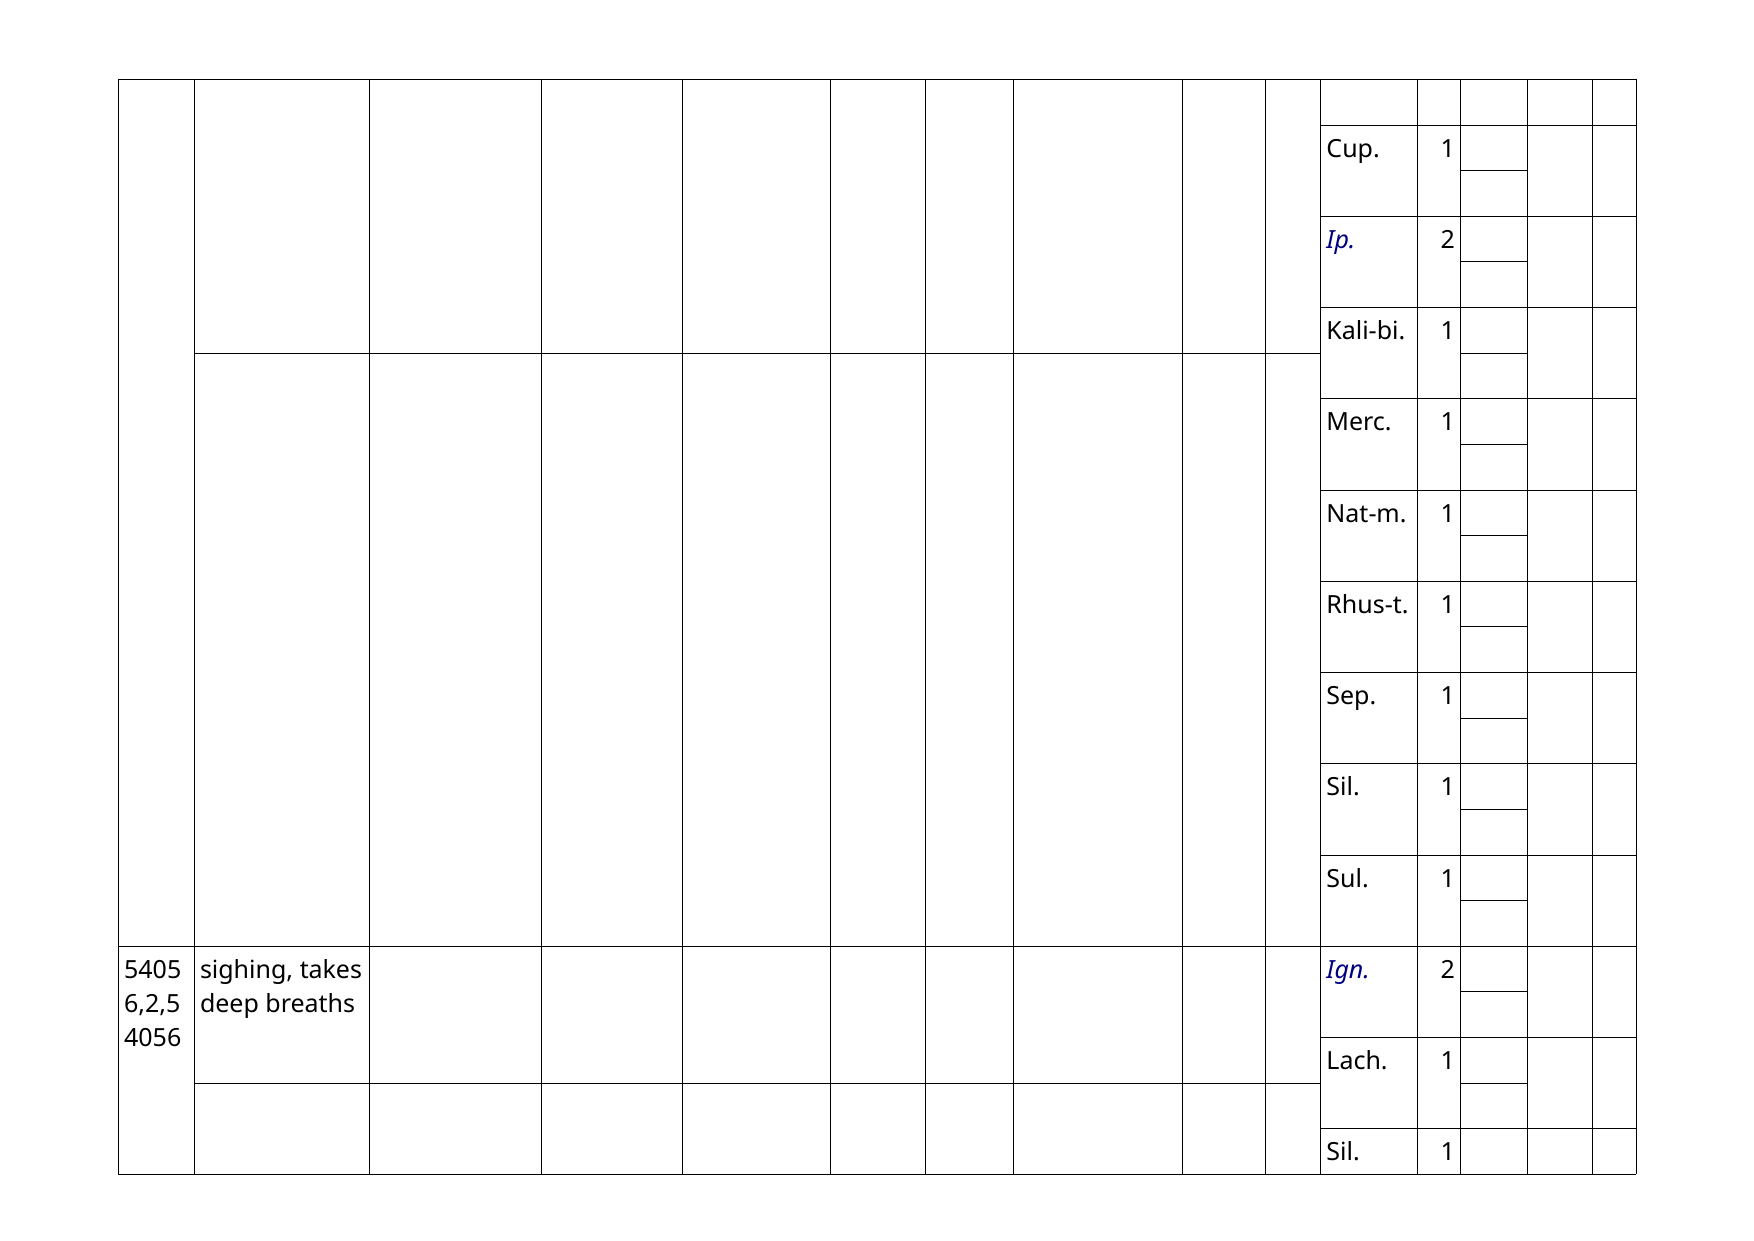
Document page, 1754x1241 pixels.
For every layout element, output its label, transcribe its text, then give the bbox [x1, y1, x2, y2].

table_cell [1461, 673, 1527, 718]
table_cell Sil. [1321, 1129, 1417, 1174]
table_cell [1461, 1084, 1527, 1128]
table_cell [831, 1084, 925, 1174]
table_cell [1461, 1129, 1527, 1174]
table_cell [1593, 856, 1636, 946]
table_cell [926, 80, 1013, 353]
table_cell [1461, 901, 1527, 946]
table_cell [370, 354, 541, 946]
table_cell [1528, 764, 1592, 854]
table_cell [195, 80, 369, 353]
table_cell [1593, 80, 1636, 124]
table_cell [1461, 992, 1527, 1037]
table_cell [1593, 308, 1636, 398]
table_cell [1266, 80, 1320, 353]
table_cell [1528, 126, 1592, 216]
table_cell [831, 354, 925, 946]
table_cell [1528, 673, 1592, 763]
table_cell Nat-m. [1321, 491, 1417, 581]
table_cell [1593, 1038, 1636, 1128]
table_cell [370, 80, 541, 353]
table_cell 1 [1418, 1038, 1460, 1128]
table_cell [1418, 80, 1460, 124]
table_cell [926, 947, 1013, 1083]
table_cell [1461, 217, 1527, 261]
table_cell [1593, 399, 1636, 489]
table_cell [1183, 1084, 1265, 1174]
table_cell Ip. [1321, 217, 1417, 307]
table_cell [683, 947, 830, 1083]
table_cell Cup. [1321, 126, 1417, 216]
table_cell [1461, 445, 1527, 489]
table_cell Kali-bi. [1321, 308, 1417, 398]
table_cell [542, 1084, 682, 1174]
table_cell [1183, 354, 1265, 946]
table_cell Rhus-t. [1321, 582, 1417, 672]
table_cell [1528, 582, 1592, 672]
table_cell [1528, 80, 1592, 124]
table_cell [542, 80, 682, 353]
table_cell [1461, 126, 1527, 170]
table_cell [1266, 947, 1320, 1083]
table_cell [1593, 126, 1636, 216]
table_cell [1593, 582, 1636, 672]
table_cell [1461, 308, 1527, 353]
table_cell 1 [1418, 308, 1460, 398]
table_cell [1461, 810, 1527, 854]
table_cell [1593, 764, 1636, 854]
table_cell [1266, 1084, 1320, 1174]
table_cell [370, 1084, 541, 1174]
table_cell 1 [1418, 856, 1460, 946]
table_cell [1461, 1038, 1527, 1083]
table_cell Sil. [1321, 764, 1417, 854]
table_cell [831, 80, 925, 353]
table_cell [1461, 399, 1527, 444]
table_cell Lach. [1321, 1038, 1417, 1128]
table_cell [926, 354, 1013, 946]
table_cell [1461, 947, 1527, 991]
table_cell [1461, 354, 1527, 398]
table_cell [683, 1084, 830, 1174]
table_cell [1461, 491, 1527, 535]
table_cell [1461, 627, 1527, 672]
table_cell [195, 354, 369, 946]
table_cell 1 [1418, 582, 1460, 672]
table_cell [683, 354, 830, 946]
table_cell [926, 1084, 1013, 1174]
table_cell Ign. [1321, 947, 1417, 1037]
table_cell 2 [1418, 947, 1460, 1037]
table_cell [1528, 308, 1592, 398]
table_cell Sul. [1321, 856, 1417, 946]
table_cell [1014, 80, 1182, 353]
table_cell [542, 947, 682, 1083]
table_cell [1014, 354, 1182, 946]
table_cell 1 [1418, 126, 1460, 216]
table_cell 54056,2,54056 [119, 947, 194, 1174]
table_cell [542, 354, 682, 946]
table_cell [1183, 947, 1265, 1083]
table_cell [831, 947, 925, 1083]
table_cell [1266, 354, 1320, 946]
table_cell [370, 947, 541, 1083]
table_cell [1014, 947, 1182, 1083]
table_cell [1593, 673, 1636, 763]
table_cell [119, 80, 194, 946]
table_cell [1593, 1129, 1636, 1174]
table_cell [1183, 80, 1265, 353]
table_cell [1461, 262, 1527, 307]
table_cell [1461, 764, 1527, 809]
table_cell [1461, 536, 1527, 581]
table_cell [195, 1084, 369, 1174]
table_cell [1528, 856, 1592, 946]
table_cell [1461, 171, 1527, 216]
table_cell 1 [1418, 673, 1460, 763]
table_cell 1 [1418, 1129, 1460, 1174]
table_cell [1593, 217, 1636, 307]
table_cell [1528, 491, 1592, 581]
table_cell 2 [1418, 217, 1460, 307]
table_cell [1528, 1129, 1592, 1174]
table_cell [1593, 491, 1636, 581]
table_cell [1461, 582, 1527, 626]
table_cell [1461, 719, 1527, 763]
table_cell [1014, 1084, 1182, 1174]
table_cell [1528, 217, 1592, 307]
table_cell 1 [1418, 764, 1460, 854]
table_cell 1 [1418, 491, 1460, 581]
table_cell [683, 80, 830, 353]
table_cell Merc. [1321, 399, 1417, 489]
table_cell [1321, 80, 1417, 124]
table_cell Sep. [1321, 673, 1417, 763]
table_cell [1528, 1038, 1592, 1128]
table_cell [1528, 947, 1592, 1037]
table_cell 1 [1418, 399, 1460, 489]
table_cell [1461, 856, 1527, 900]
table_cell sighing, takes deep breaths [195, 947, 369, 1083]
table_cell [1593, 947, 1636, 1037]
table_cell [1528, 399, 1592, 489]
table_cell [1461, 80, 1527, 124]
